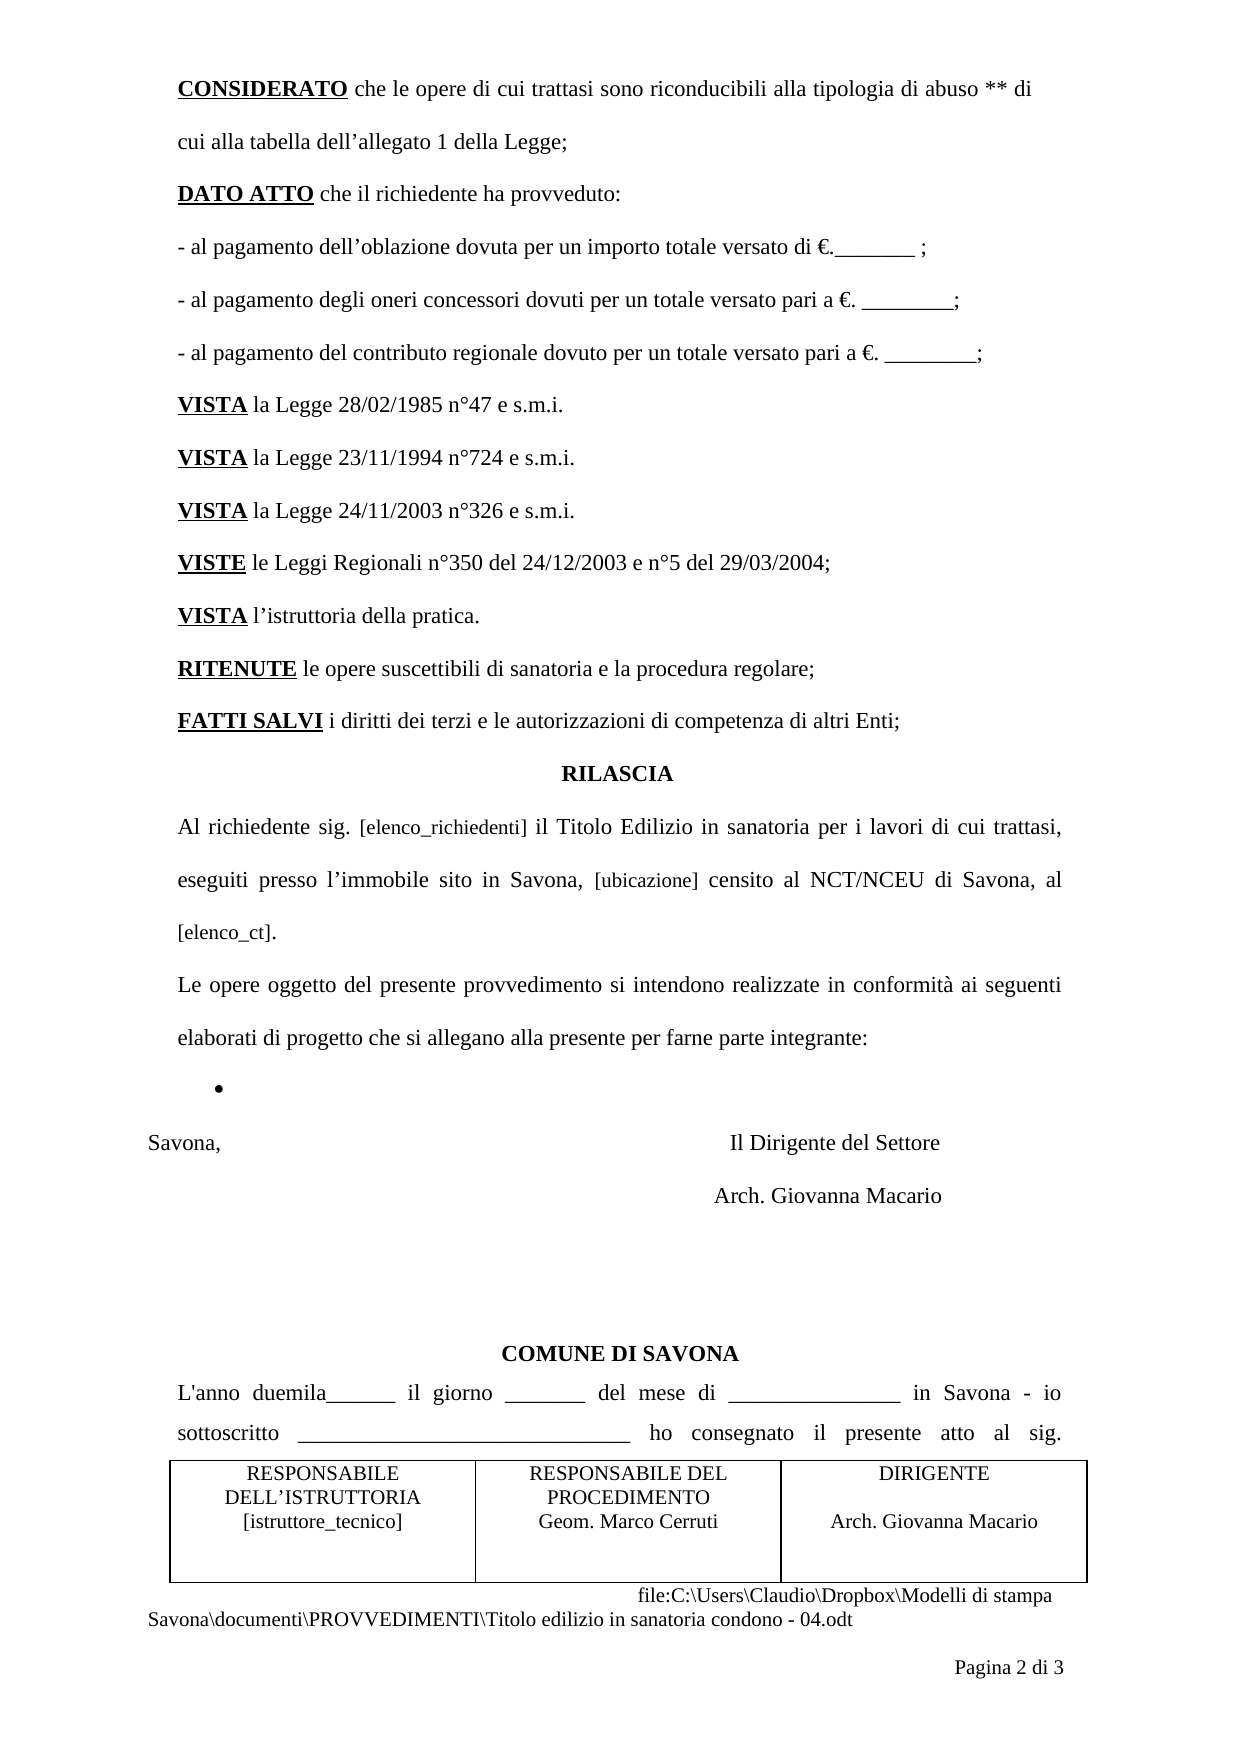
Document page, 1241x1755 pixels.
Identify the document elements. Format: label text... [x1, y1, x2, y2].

text COMUNE DI SAVONA [177, 1340, 1063, 1366]
text RITENUTE le opere suscettibili di sanatoria e la procedura regolare; [177, 655, 1063, 681]
text DATO ATTO che il richiedente ha provveduto: [177, 180, 1033, 207]
text Savona, Il Dirigente del Settore [148, 1129, 1063, 1156]
text VISTA la Legge 23/11/1994 n°724 e s.m.i. [177, 444, 1063, 470]
text Al richiedente sig. [elenco_richiedenti] il Titolo Edilizio in sanatoria per i lavori di cui trattasi, eseguiti presso l’immobile sito in Savona, [ubicazione] censito al NCT/NCEU di Savona, al [elenco_ct]. [177, 813, 1063, 945]
text Arch. Giovanna Macario [148, 1182, 1063, 1208]
text VISTA la Legge 24/11/2003 n°326 e s.m.i. [177, 497, 1063, 523]
text - al pagamento degli oneri concessori dovuti per un totale versato pari a €. ________; [177, 286, 1033, 312]
text - al pagamento dell’oblazione dovuta per un importo totale versato di €._______ ; [177, 233, 1033, 259]
text VISTE le Leggi Regionali n°350 del 24/12/2003 e n°5 del 29/03/2004; [177, 549, 1063, 576]
text CONSIDERATO che le opere di cui trattasi sono riconducibili alla tipologia di abuso ** di cui alla tabella dell’allegato 1 della Legge; [177, 75, 1033, 154]
text Le opere oggetto del presente provvedimento si intendono realizzate in conformità ai seguenti elaborati di progetto che si allegano alla presente per farne parte integrante: [177, 971, 1063, 1050]
text VISTA l’istruttoria della pratica. [177, 602, 1063, 628]
text FATTI SALVI i diritti dei terzi e le autorizzazioni di competenza di altri Enti; [177, 707, 1063, 734]
subtitle RILASCIA [177, 760, 1063, 787]
text VISTA la Legge 28/02/1985 n°47 e s.m.i. [177, 391, 1063, 418]
text - al pagamento del contributo regionale dovuto per un totale versato pari a €. ________; [177, 338, 1033, 365]
text L'anno duemila______ il giorno _______ del mese di _______________ in Savona - io sottoscritto _____________________________ ho consegnato il presente atto al sig. [177, 1379, 1063, 1445]
